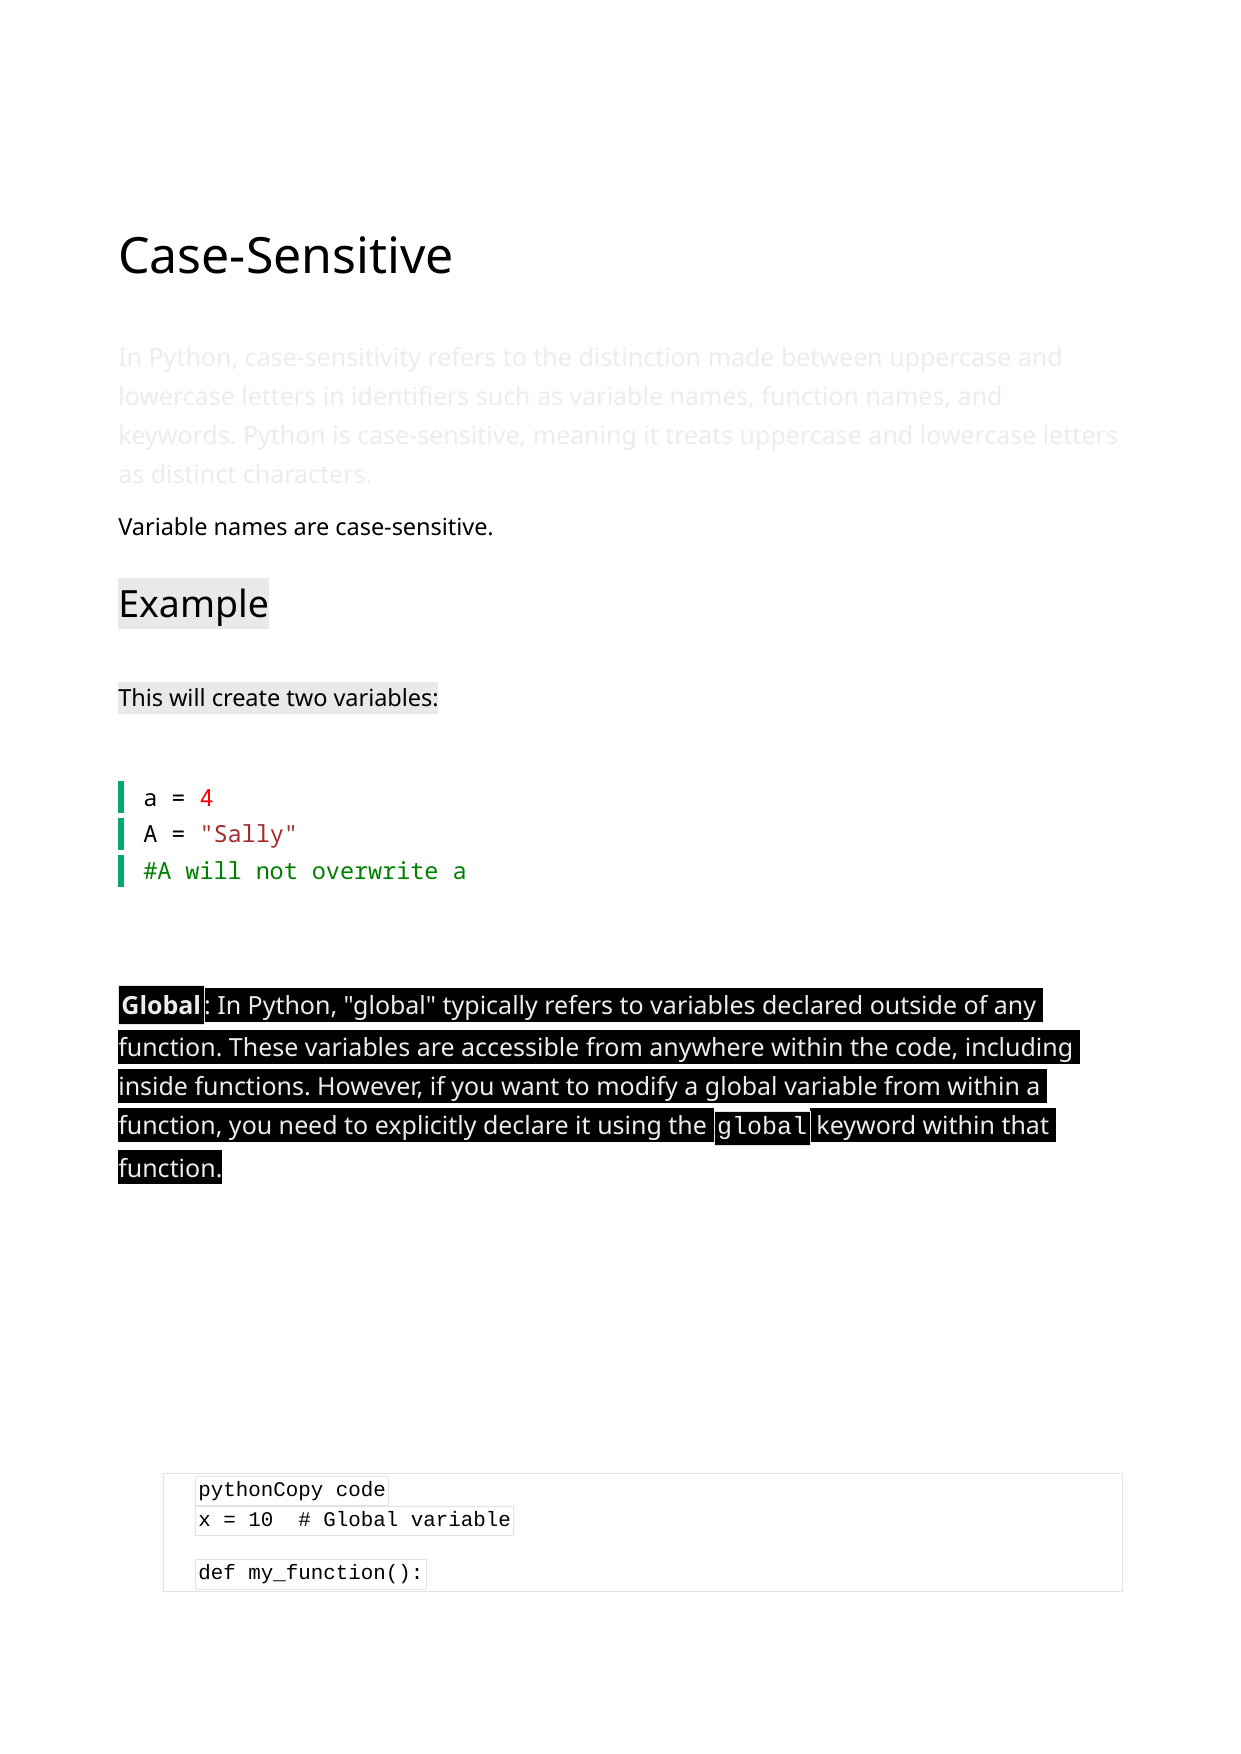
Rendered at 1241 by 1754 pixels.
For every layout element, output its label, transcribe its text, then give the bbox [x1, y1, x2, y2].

list pythonCopy code [164, 1474, 1122, 1503]
text a = 4 A = "Sally" #A will not overwrite a [118, 781, 1122, 887]
subtitle Example [118, 578, 1122, 629]
text In Python, case-sensitivity refers to the distinction made between uppercase and lowercase letters in identifiers such as variable names, function names, and keywords. Python is case-sensitive, meaning it treats uppercase and lowercase letters as distinct characters. [118, 300, 1122, 491]
text Variable names are case-sensitive. [118, 511, 1122, 543]
list def my_function(): [164, 1556, 1122, 1591]
text This will create two variables: [118, 682, 1122, 714]
list x = 10 # Global variable [196, 1507, 513, 1535]
list x = 10 # Global variable [389, 1503, 1122, 1535]
list x = 10 # Global variable [164, 1503, 195, 1535]
text Global: In Python, "global" typically refers to variables declared outside of any function. These variables are accessible from anywhere within the code, including inside functions. However, if you want to modify a global variable from within a function, you need to explicitly declare it using the global keyword within that function. [118, 984, 1122, 1184]
subtitle Case-Sensitive [118, 219, 1122, 288]
